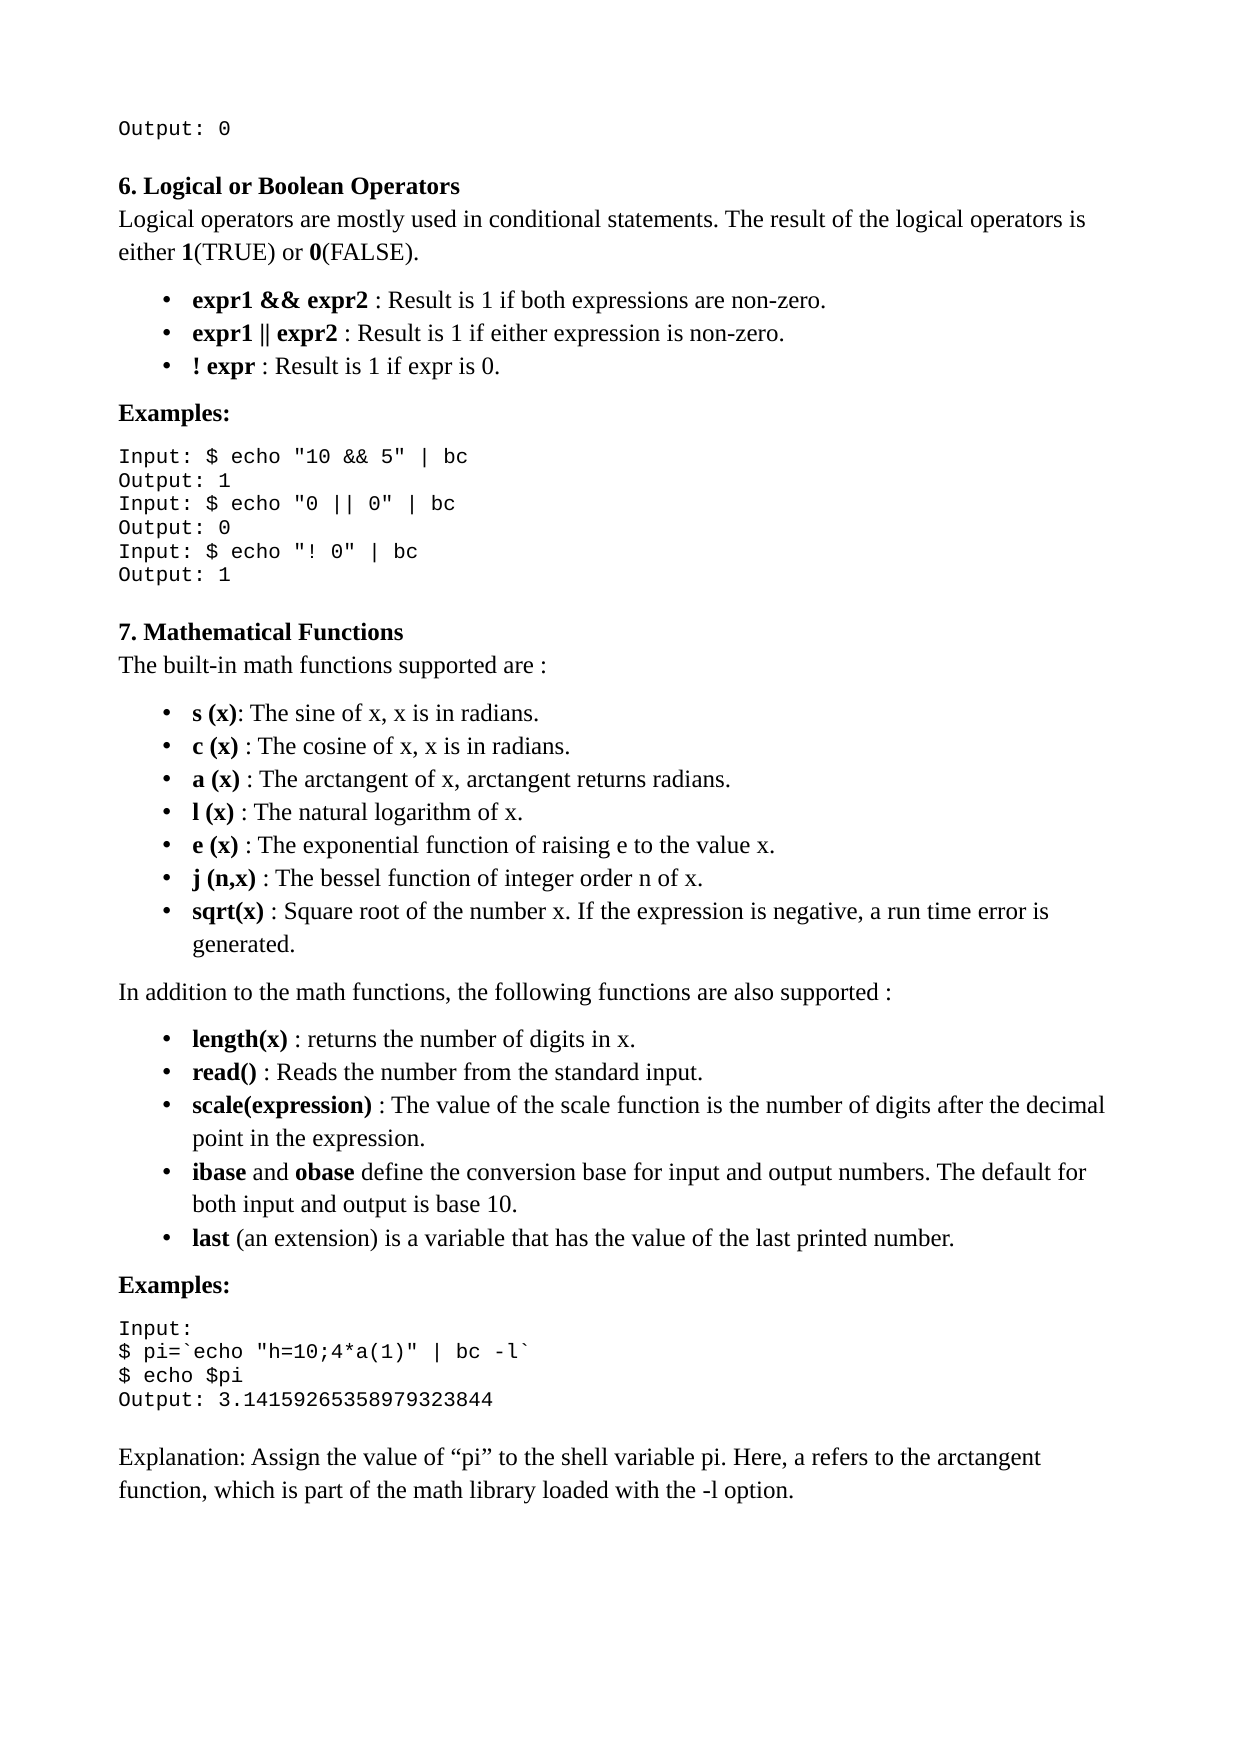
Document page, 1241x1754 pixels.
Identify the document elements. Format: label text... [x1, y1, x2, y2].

list ibase and obase define the conversion base for input and output numbers. The default for both input and output is base 10. [162, 1157, 1122, 1218]
text Output: 1 [118, 470, 1122, 493]
text Output: 0 [118, 517, 1122, 541]
text Input: $ echo "! 0" | bc [118, 541, 1122, 564]
text 7. Mathematical Functions The built-in math functions supported are : [118, 617, 1122, 679]
text Output: 0 [118, 118, 1122, 142]
text Output: 3.14159265358979323844 [118, 1389, 1122, 1412]
list l (x) : The natural logarithm of x. [162, 797, 1122, 826]
text $ echo $pi [118, 1365, 1122, 1389]
text Input: $ echo "0 || 0" | bc [118, 493, 1122, 517]
list c (x) : The cosine of x, x is in radians. [162, 731, 1122, 760]
list ! expr : Result is 1 if expr is 0. [162, 351, 1122, 380]
text In addition to the math functions, the following functions are also supported : [118, 977, 1122, 1006]
text Examples: [118, 1270, 1122, 1299]
list sqrt(x) : Square root of the number x. If the expression is negative, a run time error is generated. [162, 896, 1122, 958]
list last (an extension) is a variable that has the value of the last printed number. [162, 1223, 1122, 1251]
list a (x) : The arctangent of x, arctangent returns radians. [162, 764, 1122, 793]
list expr1 && expr2 : Result is 1 if both expressions are non-zero. [162, 285, 1122, 314]
list length(x) : returns the number of digits in x. [162, 1024, 1122, 1053]
list scale(expression) : The value of the scale function is the number of digits after the decimal point in the expression. [162, 1091, 1122, 1152]
text $ pi=`echo "h=10;4*a(1)" | bc -l` [118, 1341, 1122, 1365]
list e (x) : The exponential function of raising e to the value x. [162, 830, 1122, 859]
list expr1 || expr2 : Result is 1 if either expression is non-zero. [162, 318, 1122, 347]
list s (x): The sine of x, x is in radians. [162, 698, 1122, 727]
text Input: [118, 1318, 1122, 1341]
list j (n,x) : The bessel function of integer order n of x. [162, 863, 1122, 892]
list read() : Reads the number from the standard input. [162, 1057, 1122, 1086]
text Examples: [118, 398, 1122, 427]
text 6. Logical or Boolean Operators Logical operators are mostly used in conditional statements. The result of the logical operators is either 1(TRUE) or 0(FALSE). [118, 171, 1122, 266]
text Explanation: Assign the value of “pi” to the shell variable pi. Here, a refers to the arctangent function, which is part of the math library loaded with the -l option. [118, 1442, 1122, 1504]
text Input: $ echo "10 && 5" | bc [118, 446, 1122, 470]
text Output: 1 [118, 564, 1122, 588]
